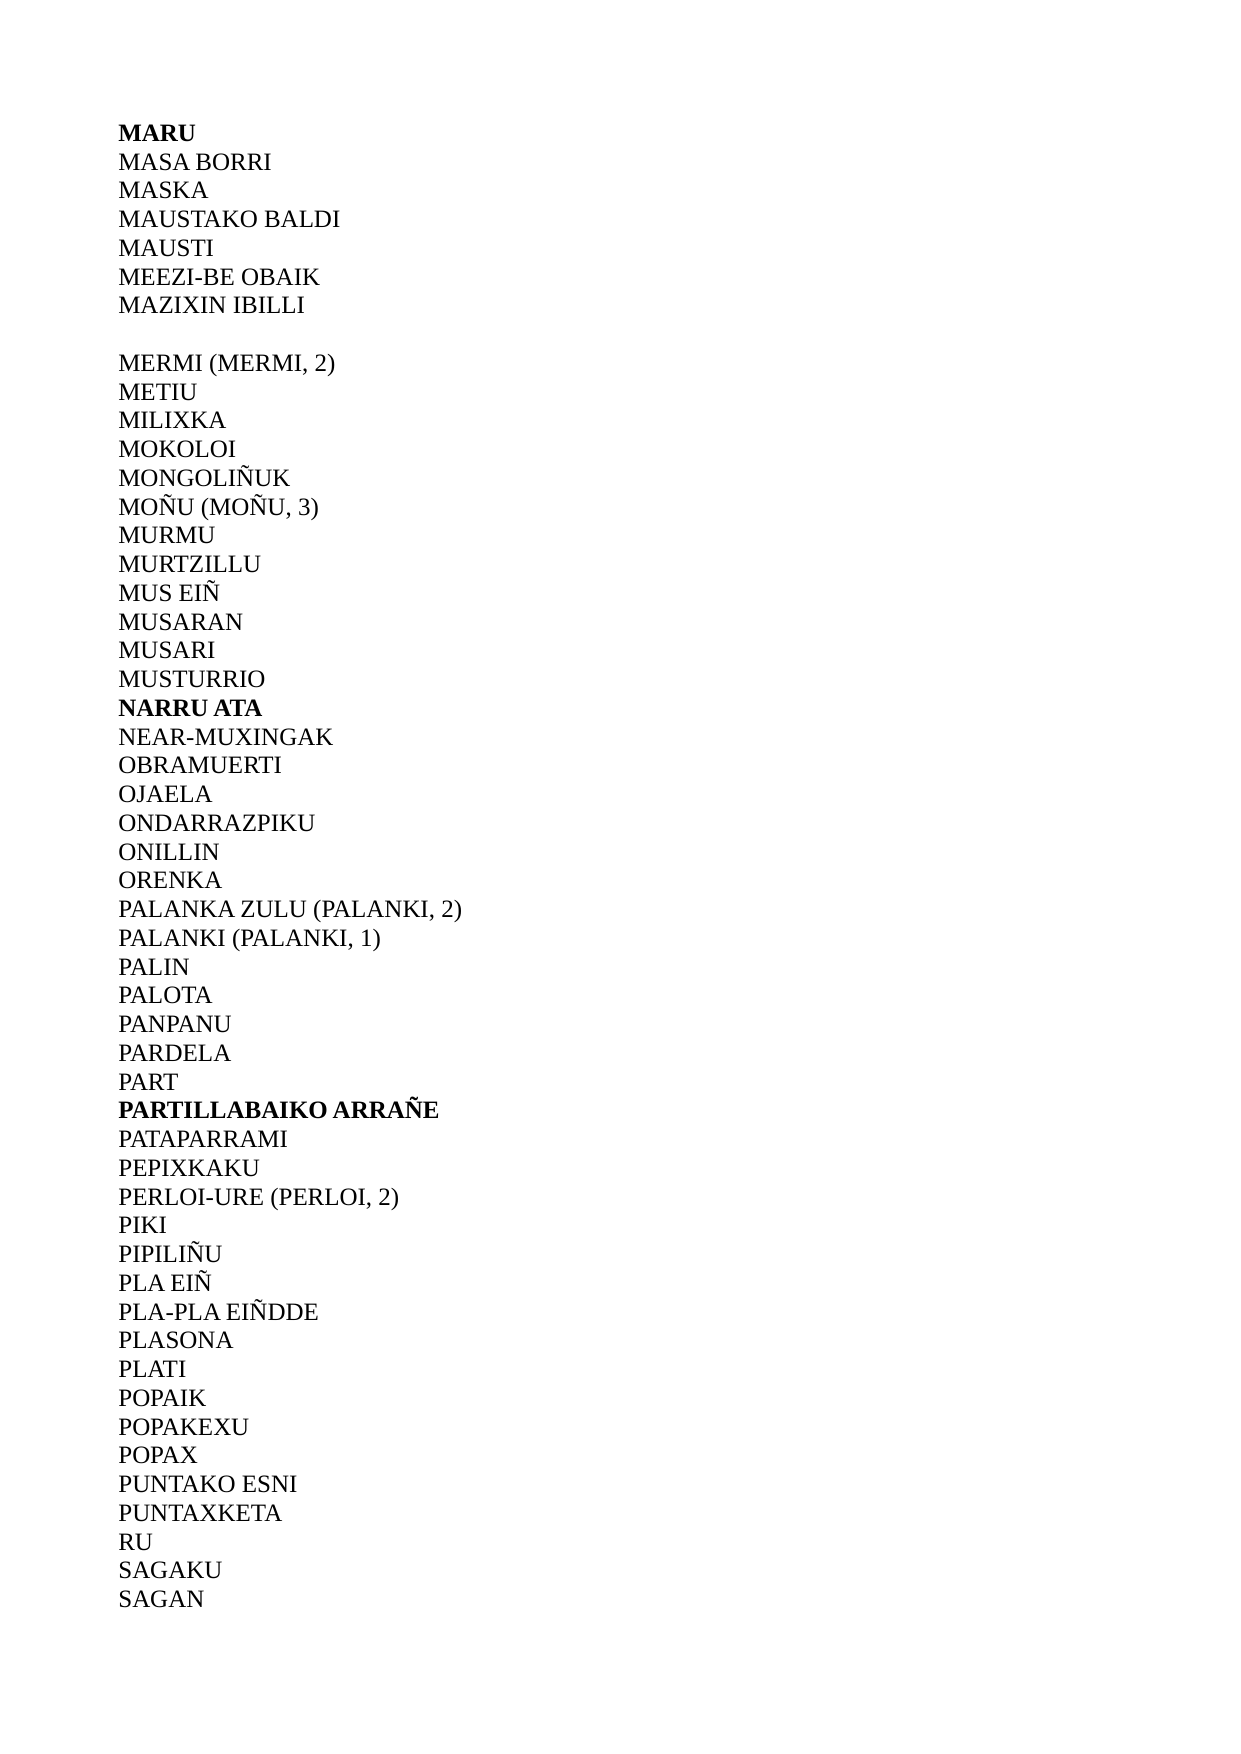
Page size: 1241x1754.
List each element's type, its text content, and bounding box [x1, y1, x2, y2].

text PUNTAXKETA [118, 1498, 1122, 1527]
text MERMI (MERMI, 2) [118, 348, 1122, 377]
text PIPILIÑU [118, 1239, 1122, 1268]
text MASKA [118, 176, 1122, 204]
text PALANKA ZULU (PALANKI, 2) [118, 894, 1122, 923]
text MAUSTAKO BALDI [118, 204, 1122, 233]
text PANPANU [118, 1009, 1122, 1038]
text SAGAKU [118, 1556, 1122, 1584]
text MOÑU (MOÑU, 3) [118, 492, 1122, 521]
text RU [118, 1527, 1122, 1556]
text MAUSTI [118, 233, 1122, 262]
text MURMU [118, 521, 1122, 549]
text MASA BORRI [118, 147, 1122, 176]
text METIU [118, 377, 1122, 406]
text ORENKA [118, 866, 1122, 894]
text OBRAMUERTI [118, 751, 1122, 779]
text NARRU ATA [118, 693, 1122, 722]
text POPAX [118, 1441, 1122, 1469]
text MAZIXIN IBILLI [118, 291, 1122, 319]
text SAGAN [118, 1584, 1122, 1613]
text MEEZI-BE OBAIK [118, 262, 1122, 291]
text PLA-PLA EIÑDDE [118, 1297, 1122, 1326]
text POPAKEXU [118, 1412, 1122, 1441]
text MARU [118, 118, 1122, 147]
text PALIN [118, 952, 1122, 981]
text PERLOI-URE (PERLOI, 2) [118, 1182, 1122, 1211]
text PART [118, 1067, 1122, 1096]
text MOKOLOI [118, 434, 1122, 463]
text PIKI [118, 1211, 1122, 1239]
text ONDARRAZPIKU [118, 808, 1122, 837]
text OJAELA [118, 779, 1122, 808]
text PUNTAKO ESNI [118, 1469, 1122, 1498]
text PARDELA [118, 1038, 1122, 1067]
text MUSARAN [118, 607, 1122, 636]
text MILIXKA [118, 406, 1122, 434]
text POPAIK [118, 1383, 1122, 1412]
text PARTILLABAIKO ARRAÑE [118, 1096, 1122, 1124]
text PEPIXKAKU [118, 1153, 1122, 1182]
text PATAPARRAMI [118, 1124, 1122, 1153]
text MURTZILLU [118, 549, 1122, 578]
text MONGOLIÑUK [118, 463, 1122, 492]
text MUSTURRIO [118, 664, 1122, 693]
text PLA EIÑ [118, 1268, 1122, 1297]
text PLASONA [118, 1326, 1122, 1354]
text MUS EIÑ [118, 578, 1122, 607]
text ONILLIN [118, 837, 1122, 866]
text MUSARI [118, 636, 1122, 664]
text PLATI [118, 1354, 1122, 1383]
text PALANKI (PALANKI, 1) [118, 923, 1122, 952]
text PALOTA [118, 981, 1122, 1009]
text NEAR-MUXINGAK [118, 722, 1122, 751]
